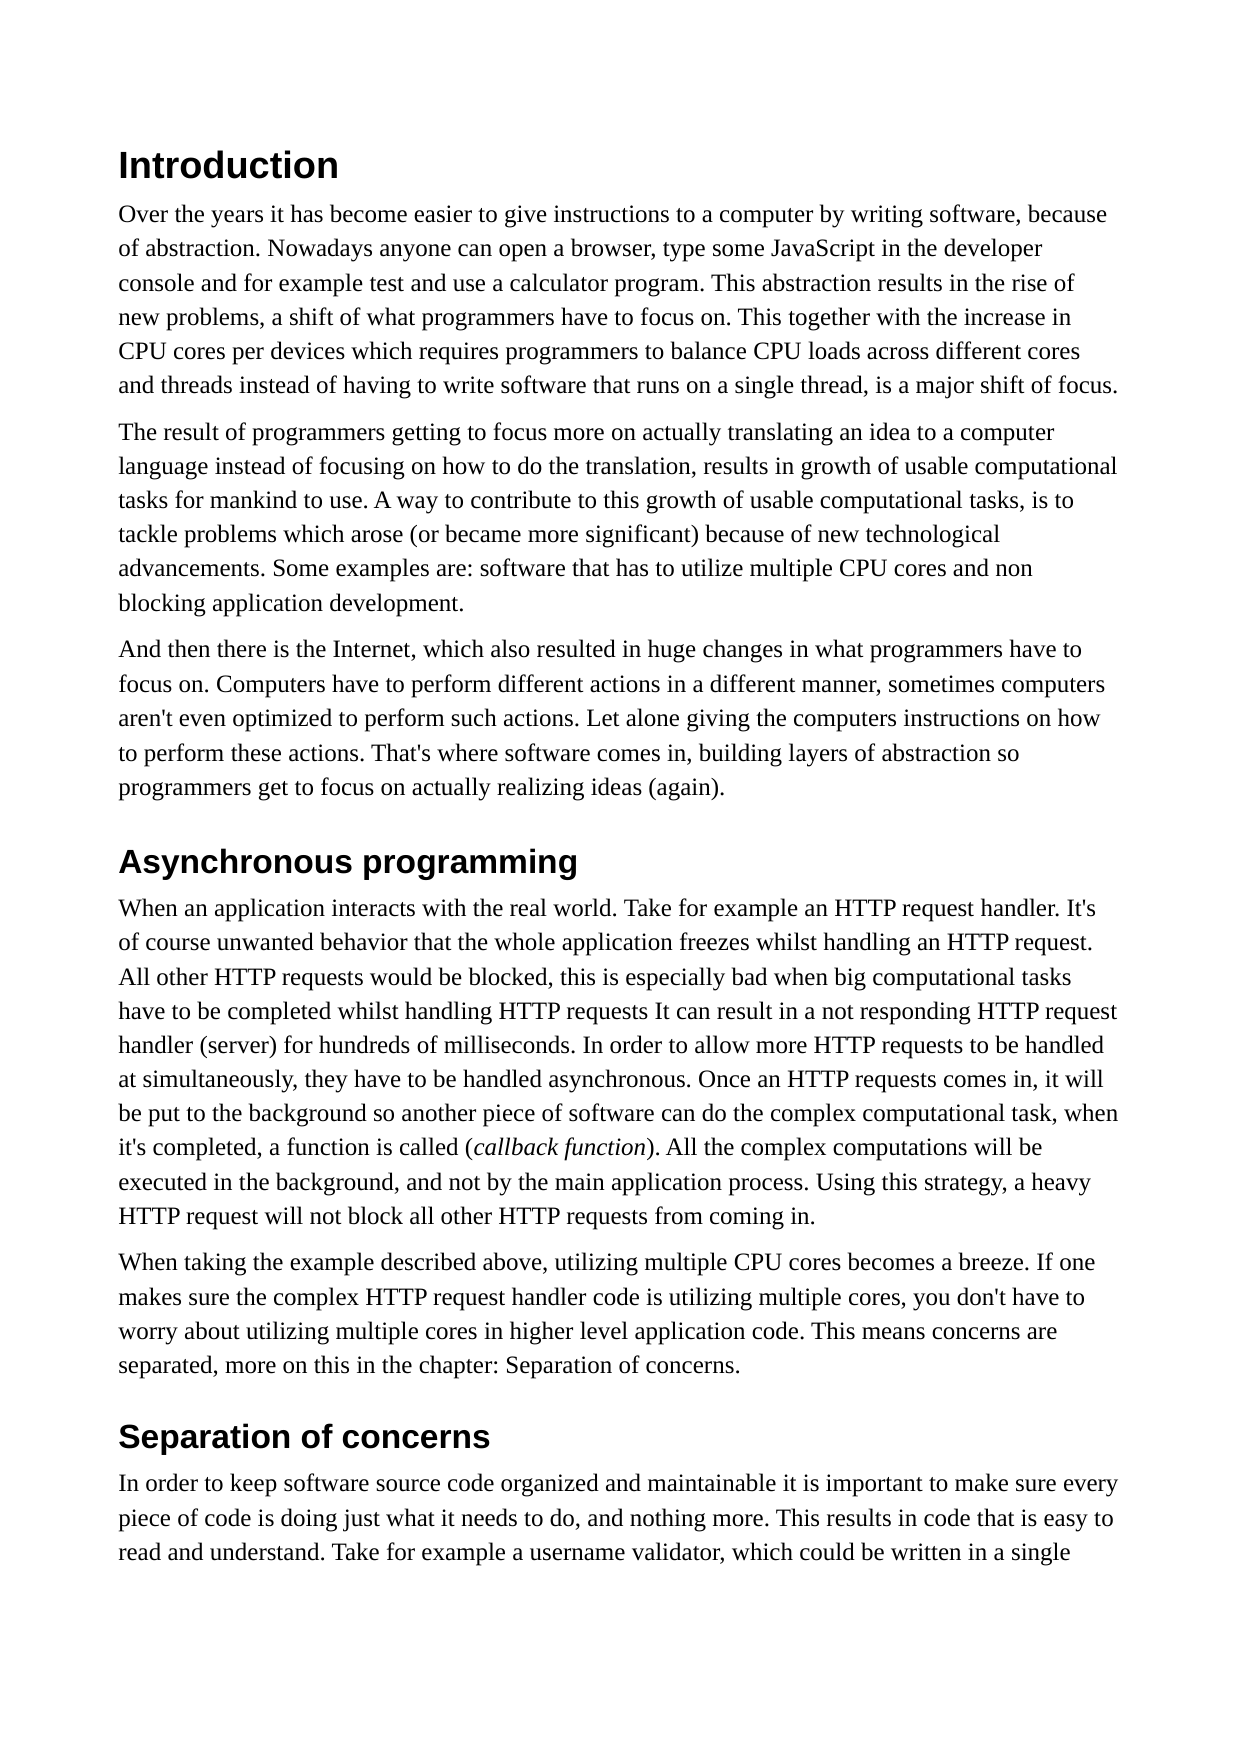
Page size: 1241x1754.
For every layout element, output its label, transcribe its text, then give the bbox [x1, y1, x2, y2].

subtitle Asynchronous programming [118, 842, 1122, 881]
text In order to keep software source code organized and maintainable it is important to make sure every piece of code is doing just what it needs to do, and nothing more. This results in code that is easy to read and understand. Take for example a username validator, which could be written in a single [118, 1468, 1122, 1566]
subtitle Separation of concerns [118, 1417, 1122, 1456]
text When taking the example described above, utilizing multiple CPU cores becomes a breeze. If one makes sure the complex HTTP request handler code is utilizing multiple cores, you don't have to worry about utilizing multiple cores in higher level application code. This means concerns are separated, more on this in the chapter: Separation of concerns. [118, 1247, 1122, 1379]
text And then there is the Internet, which also resulted in huge changes in what programmers have to focus on. Computers have to perform different actions in a different manner, sometimes computers aren't even optimized to perform such actions. Let alone giving the computers instructions on how to perform these actions. That's where software comes in, building layers of abstraction so programmers get to focus on actually realizing ideas (again). [118, 634, 1122, 801]
text Over the years it has become easier to give instructions to a computer by writing software, because of abstraction. Nowadays anyone can open a browser, type some JavaScript in the developer console and for example test and use a calculator program. This abstraction results in the rise of new problems, a shift of what programmers have to focus on. This together with the increase in CPU cores per devices which requires programmers to balance CPU loads across different cores and threads instead of having to write software that runs on a single thread, is a major shift of focus. [118, 199, 1122, 399]
subtitle Introduction [118, 143, 1122, 187]
text When an application interacts with the real world. Take for example an HTTP request handler. It's of course unwanted behavior that the whole application freezes whilst handling an HTTP request. All other HTTP requests would be blocked, this is especially bad when big computational tasks have to be completed whilst handling HTTP requests It can result in a not responding HTTP request handler (server) for hundreds of milliseconds. In order to allow more HTTP requests to be handled at simultaneously, they have to be handled asynchronous. Once an HTTP requests comes in, it will be put to the background so another piece of software can do the complex computational task, when it's completed, a function is called (callback function). All the complex computations will be executed in the background, and not by the main application process. Using this strategy, a heavy HTTP request will not block all other HTTP requests from coming in. [118, 893, 1122, 1229]
text The result of programmers getting to focus more on actually translating an idea to a computer language instead of focusing on how to do the translation, results in growth of usable computational tasks for mankind to use. A way to contribute to this growth of usable computational tasks, is to tackle problems which arose (or became more significant) because of new technological advancements. Some examples are: software that has to utilize multiple CPU cores and non blocking application development. [118, 417, 1122, 616]
